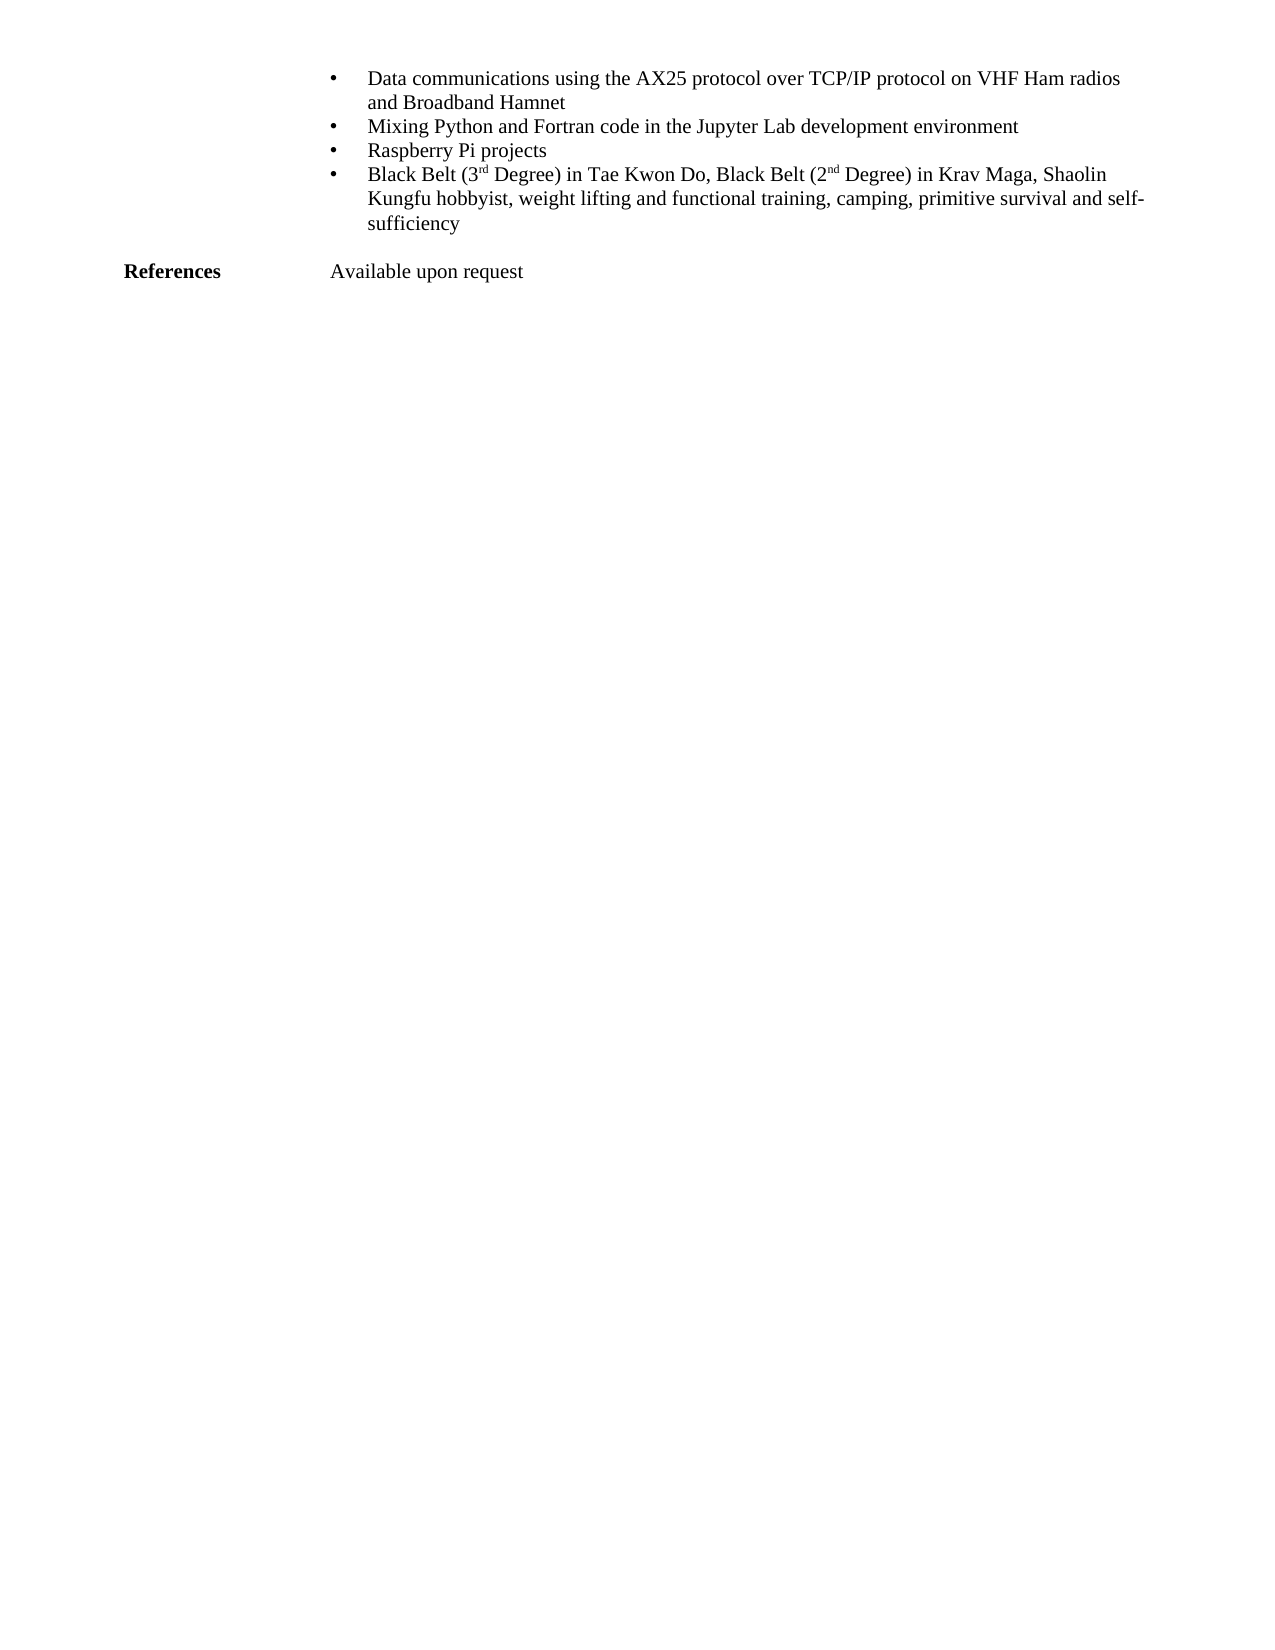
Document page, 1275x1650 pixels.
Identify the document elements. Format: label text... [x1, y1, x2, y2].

table_cell [113, 235, 319, 258]
table_cell [113, 66, 319, 234]
table_cell [319, 235, 1163, 258]
table_cell References [113, 259, 319, 283]
table_cell Available upon request [319, 259, 1163, 283]
table_cell Practicing penetration testing and Capture The Flag competitions on HackTheBox.eu, Tryhackme.com and Pentester Academy Licensed Amateur Radio Operator with Extra Class license. Licensed Volunteer Examiner by ARRL, Volunteer Exam Coordinator Data communications using the AX25 protocol over TCP/IP protocol on VHF Ham radios and Broadband Hamnet Mixing Python and Fortran code in the Jupyter Lab development environment Raspberry Pi projects Black Belt (3rd Degree) in Tae Kwon Do, Black Belt (2nd Degree) in Krav Maga, Shaolin Kungfu hobbyist, weight lifting and functional training, camping, primitive survival and self-sufficiency [319, 66, 1163, 234]
